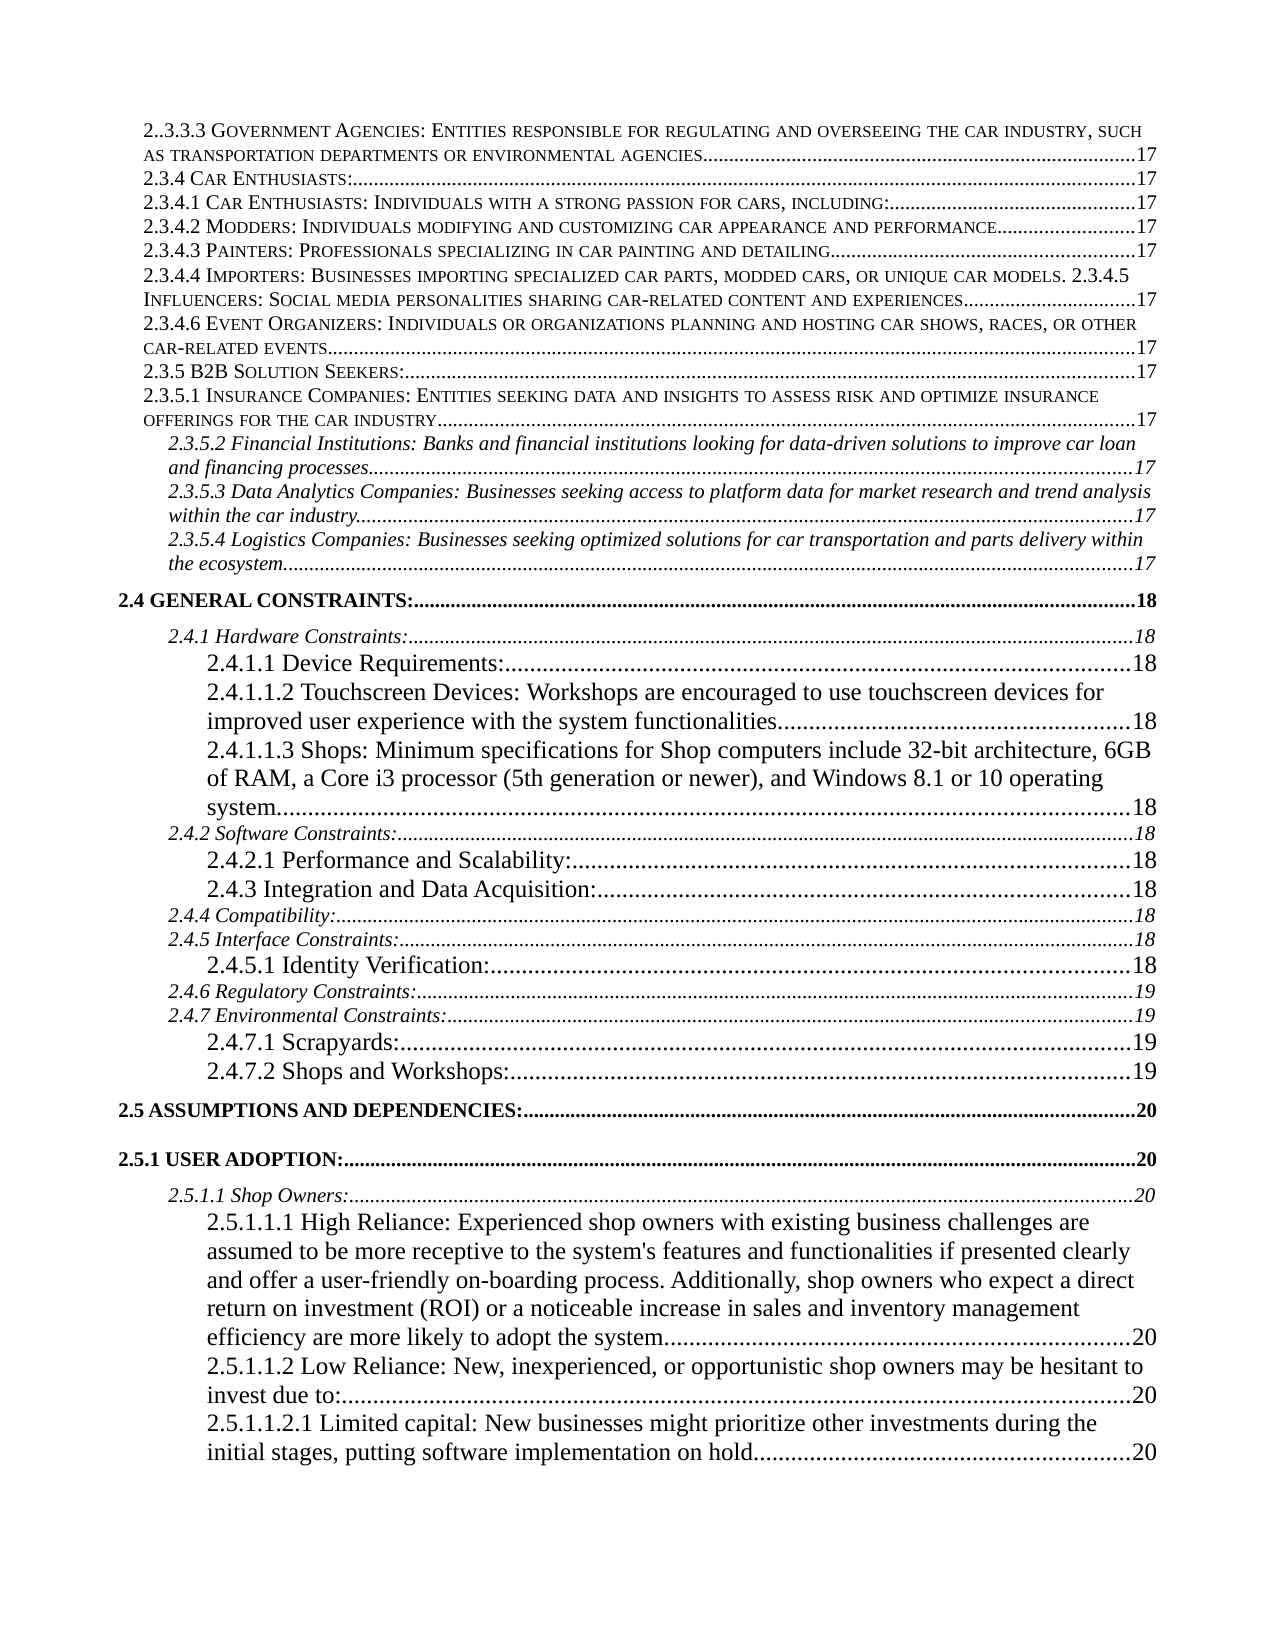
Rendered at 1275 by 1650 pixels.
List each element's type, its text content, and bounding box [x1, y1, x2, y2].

text 2.4.1.1 Device Requirements: 18 [207, 648, 1157, 677]
text 2.3.4.6 Event Organizers: Individuals or organizations planning and hosting car shows, races, or other car-related events. 17 [143, 311, 1157, 359]
text 2.5 Assumptions and Dependencies: 20 [118, 1097, 1157, 1122]
text 2.4.2.1 Performance and Scalability: 18 [207, 845, 1157, 874]
text 2.4.6 Regulatory Constraints: 19 [168, 979, 1157, 1003]
text 2.4.2 Software Constraints: 18 [168, 821, 1157, 845]
text 2.5.1.1.2 Low Reliance: New, inexperienced, or opportunistic shop owners may be hesitant to invest due to: 20 [207, 1351, 1157, 1408]
text 2.3.4 Car Enthusiasts: 17 [143, 166, 1157, 190]
text 2.4.5.1 Identity Verification: 18 [207, 951, 1157, 979]
text 2.3.5.4 Logistics Companies: Businesses seeking optimized solutions for car transportation and parts delivery within the ecosystem. 17 [168, 527, 1157, 575]
text 2.3.5 B2B Solution Seekers: 17 [143, 359, 1157, 383]
text 2.4.7 Environmental Constraints: 19 [168, 1003, 1157, 1027]
text 2.4.7.2 Shops and Workshops: 19 [207, 1056, 1157, 1085]
text 2.5.1.1 Shop Owners: 20 [168, 1183, 1157, 1207]
text 2.4.5 Interface Constraints: 18 [168, 927, 1157, 951]
text 2.4.1 Hardware Constraints: 18 [168, 624, 1157, 648]
text 2.4.1.1.3 Shops: Minimum specifications for Shop computers include 32-bit architecture, 6GB of RAM, a Core i3 processor (5th generation or newer), and Windows 8.1 or 10 operating system. 18 [207, 735, 1157, 821]
text 2.5.1 User Adoption: 20 [118, 1147, 1157, 1171]
text 2.5.1.1.1 High Reliance: Experienced shop owners with existing business challenges are assumed to be more receptive to the system's features and functionalities if presented clearly and offer a user-friendly on-boarding process. Additionally, shop owners who expect a direct return on investment (ROI) or a noticeable increase in sales and inventory management efficiency are more likely to adopt the system. 20 [207, 1207, 1157, 1351]
text 2..3.3.3 Government Agencies: Entities responsible for regulating and overseeing the car industry, such as transportation departments or environmental agencies. 17 [143, 118, 1157, 166]
text 2.3.5.3 Data Analytics Companies: Businesses seeking access to platform data for market research and trend analysis within the car industry. 17 [168, 479, 1157, 527]
text 2.3.5.2 Financial Institutions: Banks and financial institutions looking for data-driven solutions to improve car loan and financing processes. 17 [168, 431, 1157, 479]
text 2.4.7.1 Scrapyards: 19 [207, 1027, 1157, 1056]
text 2.5.1.1.2.1 Limited capital: New businesses might prioritize other investments during the initial stages, putting software implementation on hold. 20 [207, 1408, 1157, 1466]
text 2.4.3 Integration and Data Acquisition: 18 [207, 874, 1157, 902]
text 2.4 General Constraints: 18 [118, 588, 1157, 612]
text 2.4.1.1.2 Touchscreen Devices: Workshops are encouraged to use touchscreen devices for improved user experience with the system functionalities. 18 [207, 677, 1157, 735]
text 2.3.4.2 Modders: Individuals modifying and customizing car appearance and performance. 17 [143, 214, 1157, 238]
text 2.4.4 Compatibility: 18 [168, 902, 1157, 927]
text 2.3.5.1 Insurance Companies: Entities seeking data and insights to assess risk and optimize insurance offerings for the car industry. 17 [143, 383, 1157, 431]
text 2.3.4.3 Painters: Professionals specializing in car painting and detailing. 17 [143, 238, 1157, 262]
text 2.3.4.4 Importers: Businesses importing specialized car parts, modded cars, or unique car models. 2.3.4.5 Influencers: Social media personalities sharing car-related content and experiences. 17 [143, 262, 1157, 311]
text 2.3.4.1 Car Enthusiasts: Individuals with a strong passion for cars, including: 17 [143, 190, 1157, 214]
